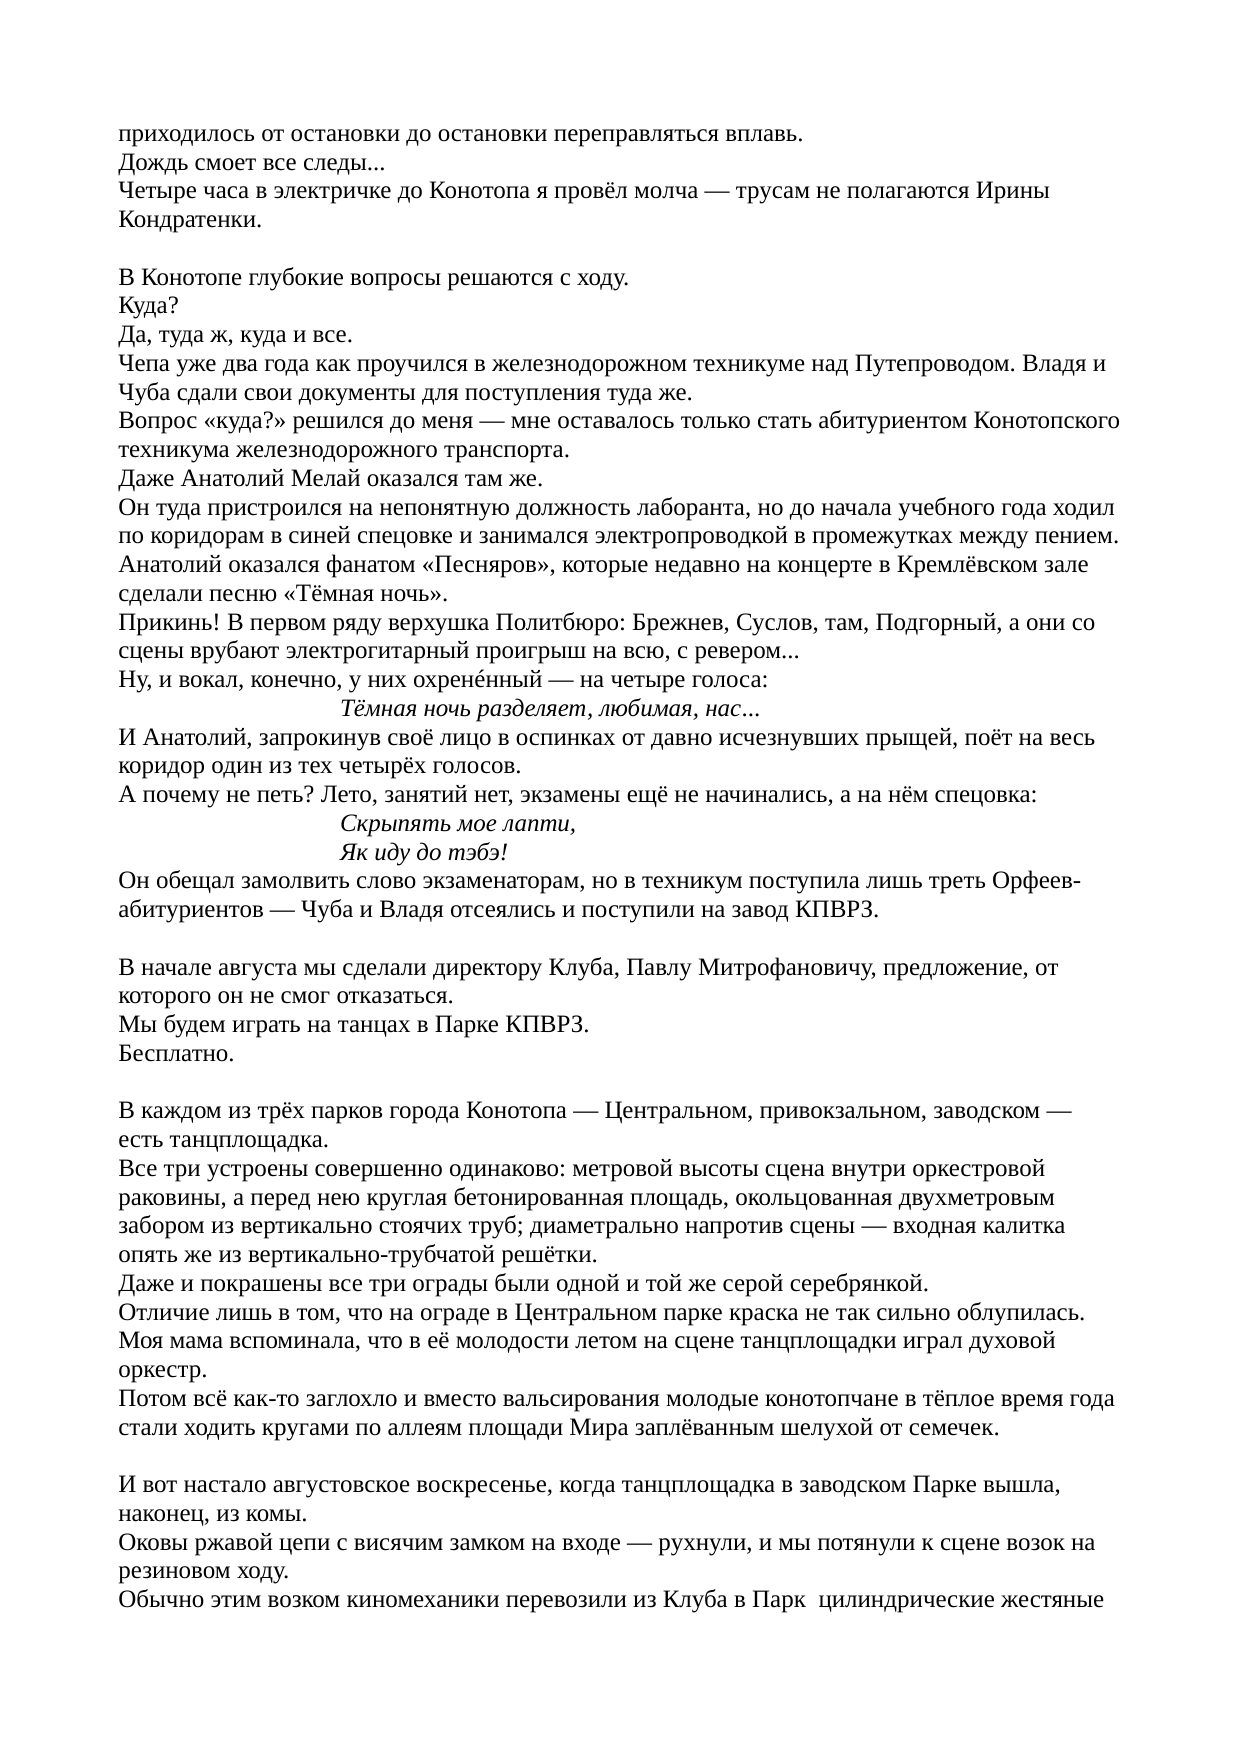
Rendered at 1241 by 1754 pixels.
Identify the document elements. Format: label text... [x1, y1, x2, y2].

text Он туда пристроился на непонятную должность лаборанта, но до начала учебного года ходил по коридорам в синей спецовке и занимался электропроводкой в промежутках между пением. [118, 492, 1122, 549]
text Оковы ржавой цепи с висячим замком на входе — рухнули, и мы потянули к сцене возок на резиновом ходу. [118, 1527, 1122, 1584]
text Прикинь! В первом ряду верхушка Политбюро: Брежнев, Суслов, там, Подгорный, а они со сцены врубают электрогитарный проигрыш на всю, с ревером... [118, 607, 1122, 664]
text Да, туда ж, куда и все. [118, 319, 1122, 348]
text И вот настало августовское воскресенье, когда танцплощадка в заводском Парке вышла, наконец, из комы. [118, 1469, 1122, 1527]
text Анатолий оказался фанатом «Песняров», которые недавно на концерте в Кремлёвском зале сделали песню «Тёмная ночь». [118, 549, 1122, 607]
text Чепа уже два года как проучился в железнодорожном техникуме над Путепроводом. Владя и Чуба сдали свои документы для поступления туда же. [118, 348, 1122, 406]
text Потом всё как-то заглохло и вместо вальсирования молодые конотопчане в тёплое время года стали ходить кругами по аллеям площади Мира заплёванным шелухой от семечек. [118, 1383, 1122, 1441]
text Все три устроены совершенно одинаково: метровой высоты сцена внутри оркестровой раковины, а перед нею круглая бетонированная площадь, окольцованная двухметровым забором из вертикально стоячих труб; диаметрально напротив сцены — входная калитка опять же из вертикально-трубчатой решётки. [118, 1153, 1122, 1268]
text В Конотопе глубокие вопросы решаются с ходу. [118, 262, 1122, 291]
text Даже Анатолий Мелай оказался там же. [118, 463, 1122, 492]
text Обычно этим возком киномеханики перевозили из Клуба в Парк цилиндрические жестяные [118, 1584, 1122, 1613]
text Скрыпять мое лапти, [118, 808, 1122, 837]
text Вопрос «куда?» решился до меня — мне оставалось только стать абитуриентом Конотопского техникума железнодорожного транспорта. [118, 406, 1122, 463]
text Мы будем играть на танцах в Парке КПВРЗ. [118, 1009, 1122, 1038]
text Он обещал замолвить слово экзаменаторам, но в техникум поступила лишь треть Орфеев-абитуриентов — Чуба и Владя отсеялись и поступили на завод КПВРЗ. [118, 866, 1122, 923]
text Бесплатно. [118, 1038, 1122, 1067]
text Ну, и вокал, конечно, у них охренéнный — на четыре голоса: [118, 664, 1122, 693]
text Четыре часа в электричке до Конотопа я провёл молча — трусам не полагаются Ирины Кондратенки. [118, 176, 1122, 233]
text Як иду до тэбэ! [118, 837, 1122, 866]
text В начале августа мы сделали директору Клуба, Павлу Митрофановичу, предложение, от которого он не смог отказаться. [118, 952, 1122, 1009]
text Дождь смоет все следы... [118, 147, 1122, 176]
text Тёмная ночь разделяет, любимая, нас... [118, 693, 1122, 722]
text Даже и покрашены все три ограды были одной и той же серой серебрянкой. [118, 1268, 1122, 1297]
text В каждом из трёх парков города Конотопа — Центральном, привокзальном, заводском — есть танцплощадка. [118, 1096, 1122, 1153]
text Моя мама вспоминала, что в её молодости летом на сцене танцплощадки играл духовой оркестр. [118, 1326, 1122, 1383]
text Куда? [118, 291, 1122, 319]
text Отличие лишь в том, что на ограде в Центральном парке краска не так сильно облупилась. [118, 1297, 1122, 1326]
text И Анатолий, запрокинув своё лицо в оспинках от давно исчезнувших прыщей, поёт на весь коридор один из тех четырёх голосов. [118, 722, 1122, 779]
text А почему не петь? Лето, занятий нет, экзамены ещё не начинались, а на нём спецовка: [118, 779, 1122, 808]
text приходилось от остановки до остановки переправляться вплавь. [118, 118, 1122, 147]
